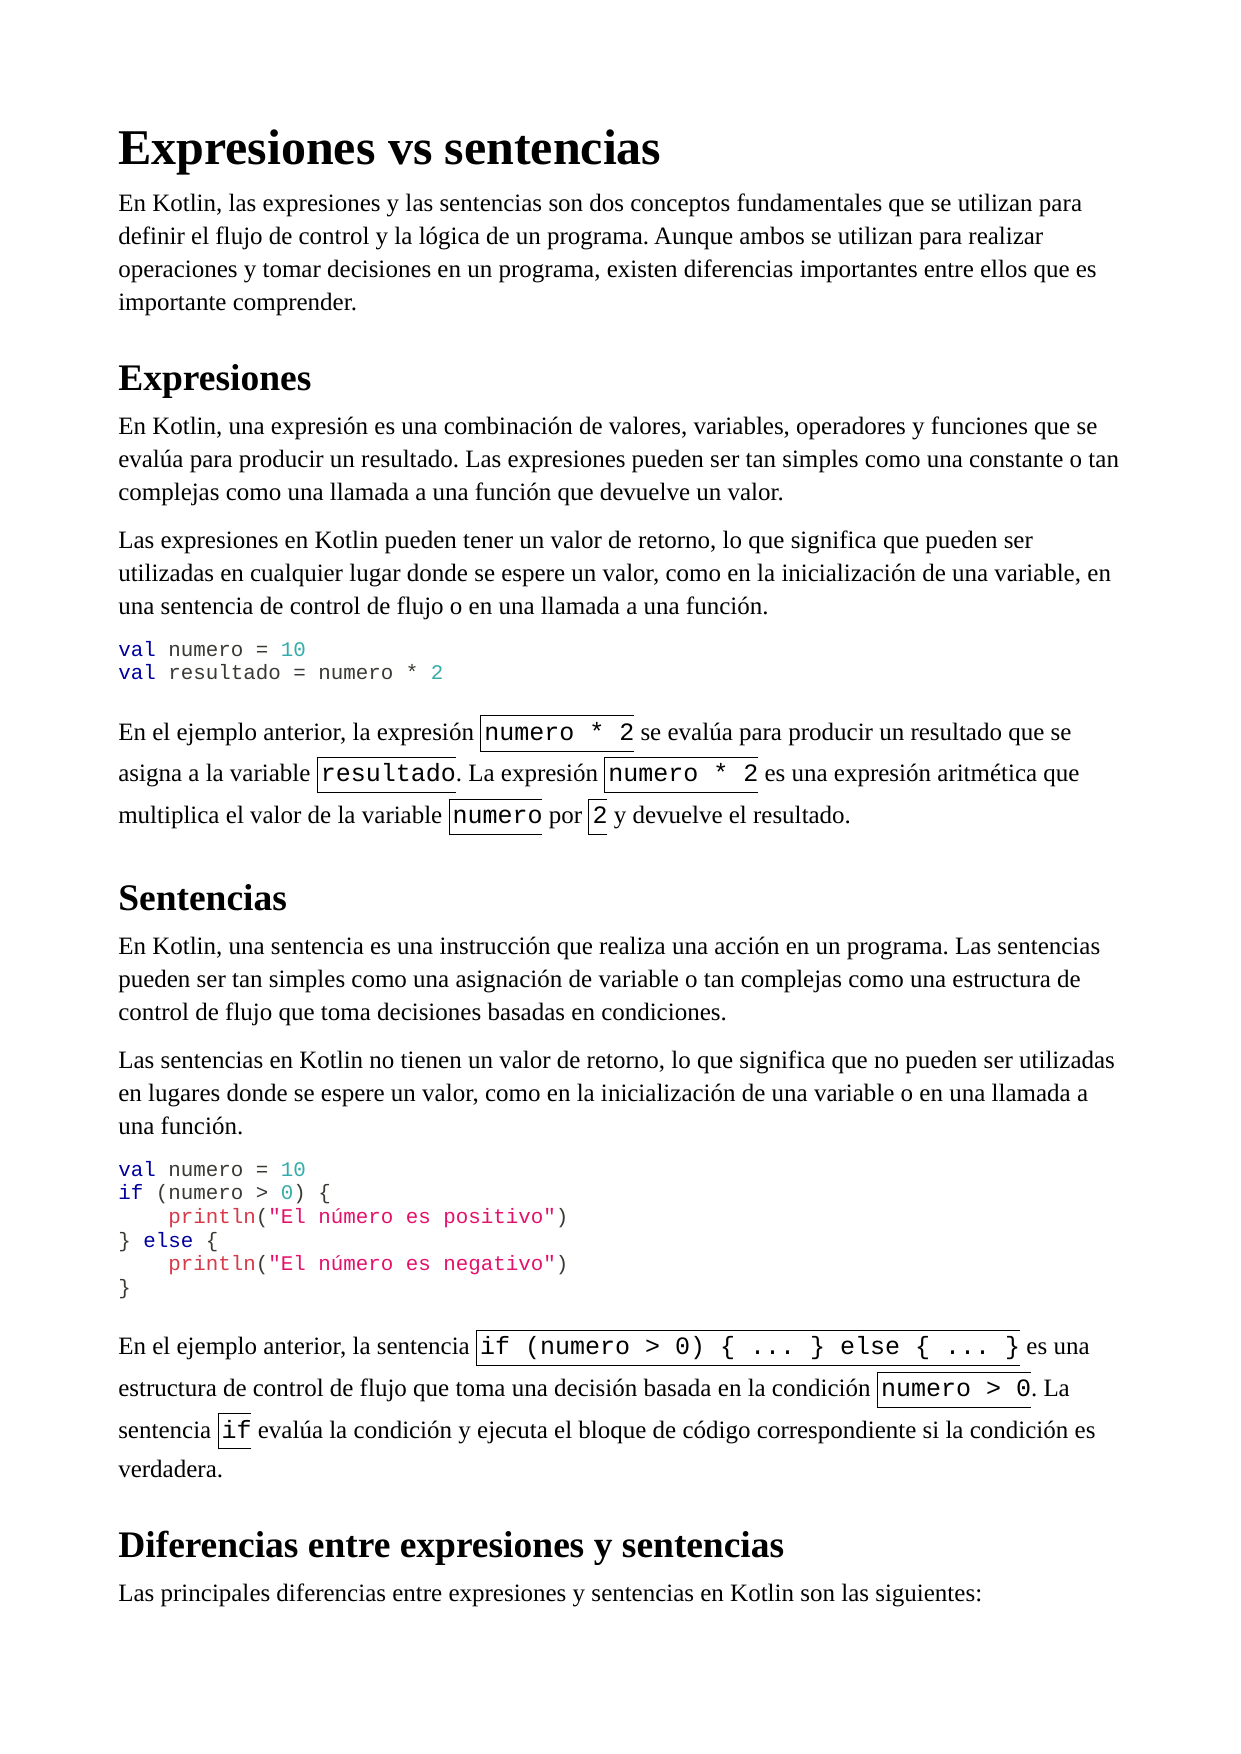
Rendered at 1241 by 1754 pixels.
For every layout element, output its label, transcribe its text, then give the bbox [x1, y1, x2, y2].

text val resultado = numero * 2 [118, 662, 1122, 686]
text En el ejemplo anterior, la sentencia if (numero > 0) { ... } else { ... } es una estructura de control de flujo que toma una decisión basada en la condición numero > 0. La sentencia if evalúa la condición y ejecuta el bloque de código correspondiente si la condición es verdadera. [118, 1330, 1122, 1483]
text En el ejemplo anterior, la expresión numero * 2 se evalúa para producir un resultado que se asigna a la variable resultado. La expresión numero * 2 es una expresión aritmética que multiplica el valor de la variable numero por 2 y devuelve el resultado. [118, 715, 1122, 835]
text En Kotlin, una expresión es una combinación de valores, variables, operadores y funciones que se evalúa para producir un resultado. Las expresiones pueden ser tan simples como una constante o tan complejas como una llamada a una función que devuelve un valor. [118, 411, 1122, 506]
subtitle Diferencias entre expresiones y sentencias​ [118, 1522, 1122, 1565]
text En Kotlin, las expresiones y las sentencias son dos conceptos fundamentales que se utilizan para definir el flujo de control y la lógica de un programa. Aunque ambos se utilizan para realizar operaciones y tomar decisiones en un programa, existen diferencias importantes entre ellos que es importante comprender. [118, 188, 1122, 316]
text Las sentencias en Kotlin no tienen un valor de retorno, lo que significa que no pueden ser utilizadas en lugares donde se espere un valor, como en la inicialización de una variable o en una llamada a una función. [118, 1045, 1122, 1140]
text val numero = 10 [118, 638, 1122, 662]
text val numero = 10 [118, 1159, 1122, 1182]
text } [118, 1277, 1122, 1301]
text println("El número es negativo") [118, 1253, 1122, 1277]
text Las expresiones en Kotlin pueden tener un valor de retorno, lo que significa que pueden ser utilizadas en cualquier lugar donde se espere un valor, como en la inicialización de una variable, en una sentencia de control de flujo o en una llamada a una función. [118, 525, 1122, 620]
text if (numero > 0) { [118, 1182, 1122, 1206]
text Las principales diferencias entre expresiones y sentencias en Kotlin son las siguientes: [118, 1578, 1122, 1607]
subtitle Expresiones​ [118, 356, 1122, 399]
subtitle Expresiones vs sentencias [118, 118, 1122, 176]
text } else { [118, 1229, 1122, 1253]
text println("El número es positivo") [118, 1206, 1122, 1229]
subtitle Sentencias​ [118, 876, 1122, 919]
text En Kotlin, una sentencia es una instrucción que realiza una acción en un programa. Las sentencias pueden ser tan simples como una asignación de variable o tan complejas como una estructura de control de flujo que toma decisiones basadas en condiciones. [118, 931, 1122, 1026]
